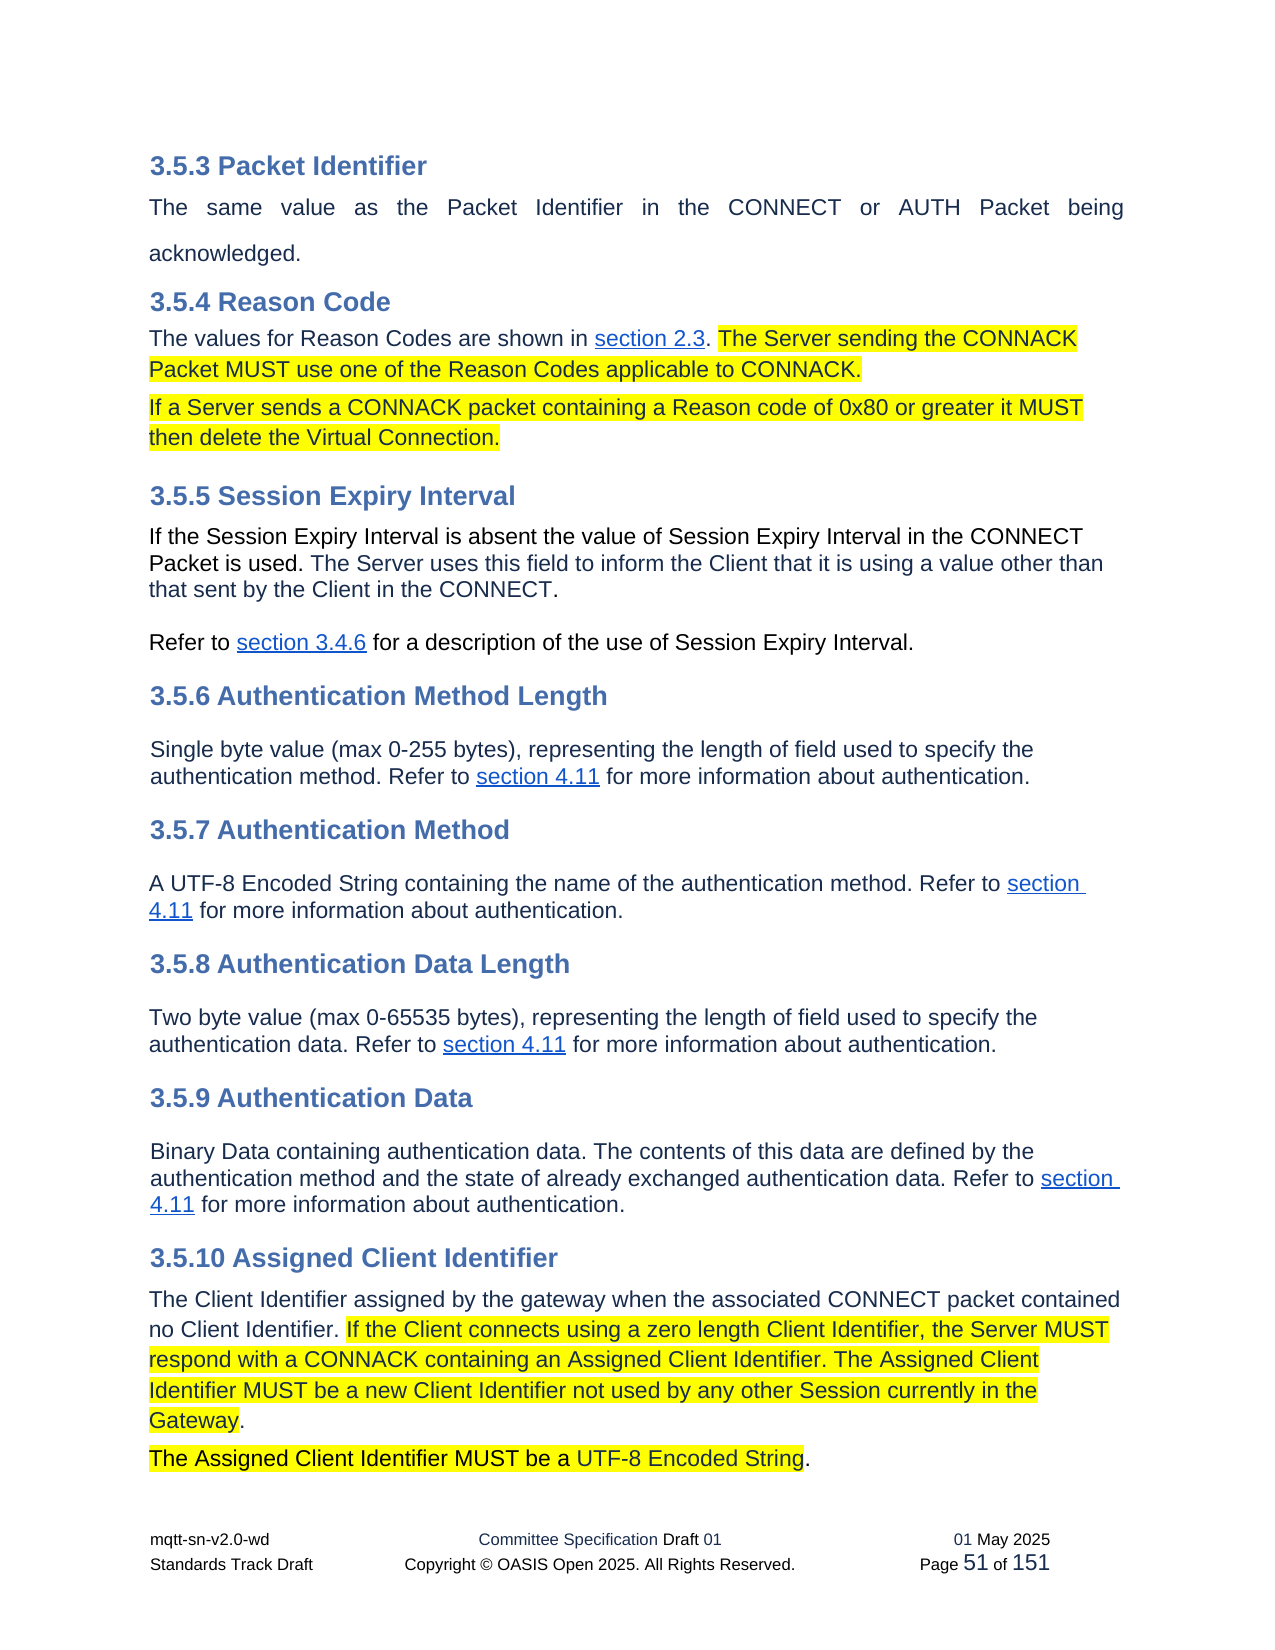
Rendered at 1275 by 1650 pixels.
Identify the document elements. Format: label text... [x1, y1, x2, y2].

text The Assigned Client Identifier MUST be a UTF-8 Encoded String. [811, 1445, 1124, 1472]
text The Assigned Client Identifier MUST be a UTF-8 Encoded String. [148, 1445, 804, 1472]
text If the Session Expiry Interval is absent the value of Session Expiry Interval in the CONNECT Packet is used. The Server uses this field to inform the Client that it is using a value other than that sent by the Client in the CONNECT. [148, 523, 1124, 602]
subtitle 3.5.6 Authentication Method Length [150, 680, 1124, 711]
subtitle 3.5.4 Reason Code [150, 286, 1124, 317]
subtitle 3.5.3 Packet Identifier [150, 150, 1124, 181]
text The Client Identifier assigned by the gateway when the associated CONNECT packet contained no Client Identifier. If the Client connects using a zero length Client Identifier, the Server MUST respond with a CONNACK containing an Assigned Client Identifier. The Assigned Client Identifier MUST be a new Client Identifier not used by any other Session currently in the Gateway. [148, 1286, 1124, 1433]
subtitle 3.5.5 Session Expiry Interval [150, 479, 1124, 511]
subtitle 3.5.10 Assigned Client Identifier [150, 1242, 1124, 1273]
text Binary Data containing authentication data. The contents of this data are defined by the authentication method and the state of already exchanged authentication data. Refer to section 4.11 for more information about authentication. [150, 1138, 1124, 1217]
text Two byte value (max 0-65535 bytes), representing the length of field used to specify the authentication data. Refer to section 4.11 for more information about authentication. [148, 1004, 1124, 1057]
text If a Server sends a CONNACK packet containing a Reason code of 0x80 or greater it MUST then delete the Virtual Connection. [148, 394, 1124, 451]
subtitle 3.5.9 Authentication Data [150, 1082, 1124, 1113]
subtitle 3.5.8 Authentication Data Length [150, 948, 1124, 979]
text A UTF-8 Encoded String containing the name of the authentication method. Refer to section 4.11 for more information about authentication. [148, 870, 1124, 923]
text The same value as the Packet Identifier in the CONNECT or AUTH Packet being acknowledged. [148, 194, 1124, 266]
subtitle 3.5.7 Authentication Method [150, 814, 1124, 845]
text Refer to section 3.4.6 for a description of the use of Session Expiry Interval. [148, 629, 1124, 655]
text Single byte value (max 0-255 bytes), representing the length of field used to specify the authentication method. Refer to section 4.11 for more information about authentication. [150, 736, 1124, 789]
text The values for Reason Codes are shown in section 2.3. The Server sending the CONNACK Packet MUST use one of the Reason Codes applicable to CONNACK. [148, 325, 1124, 382]
